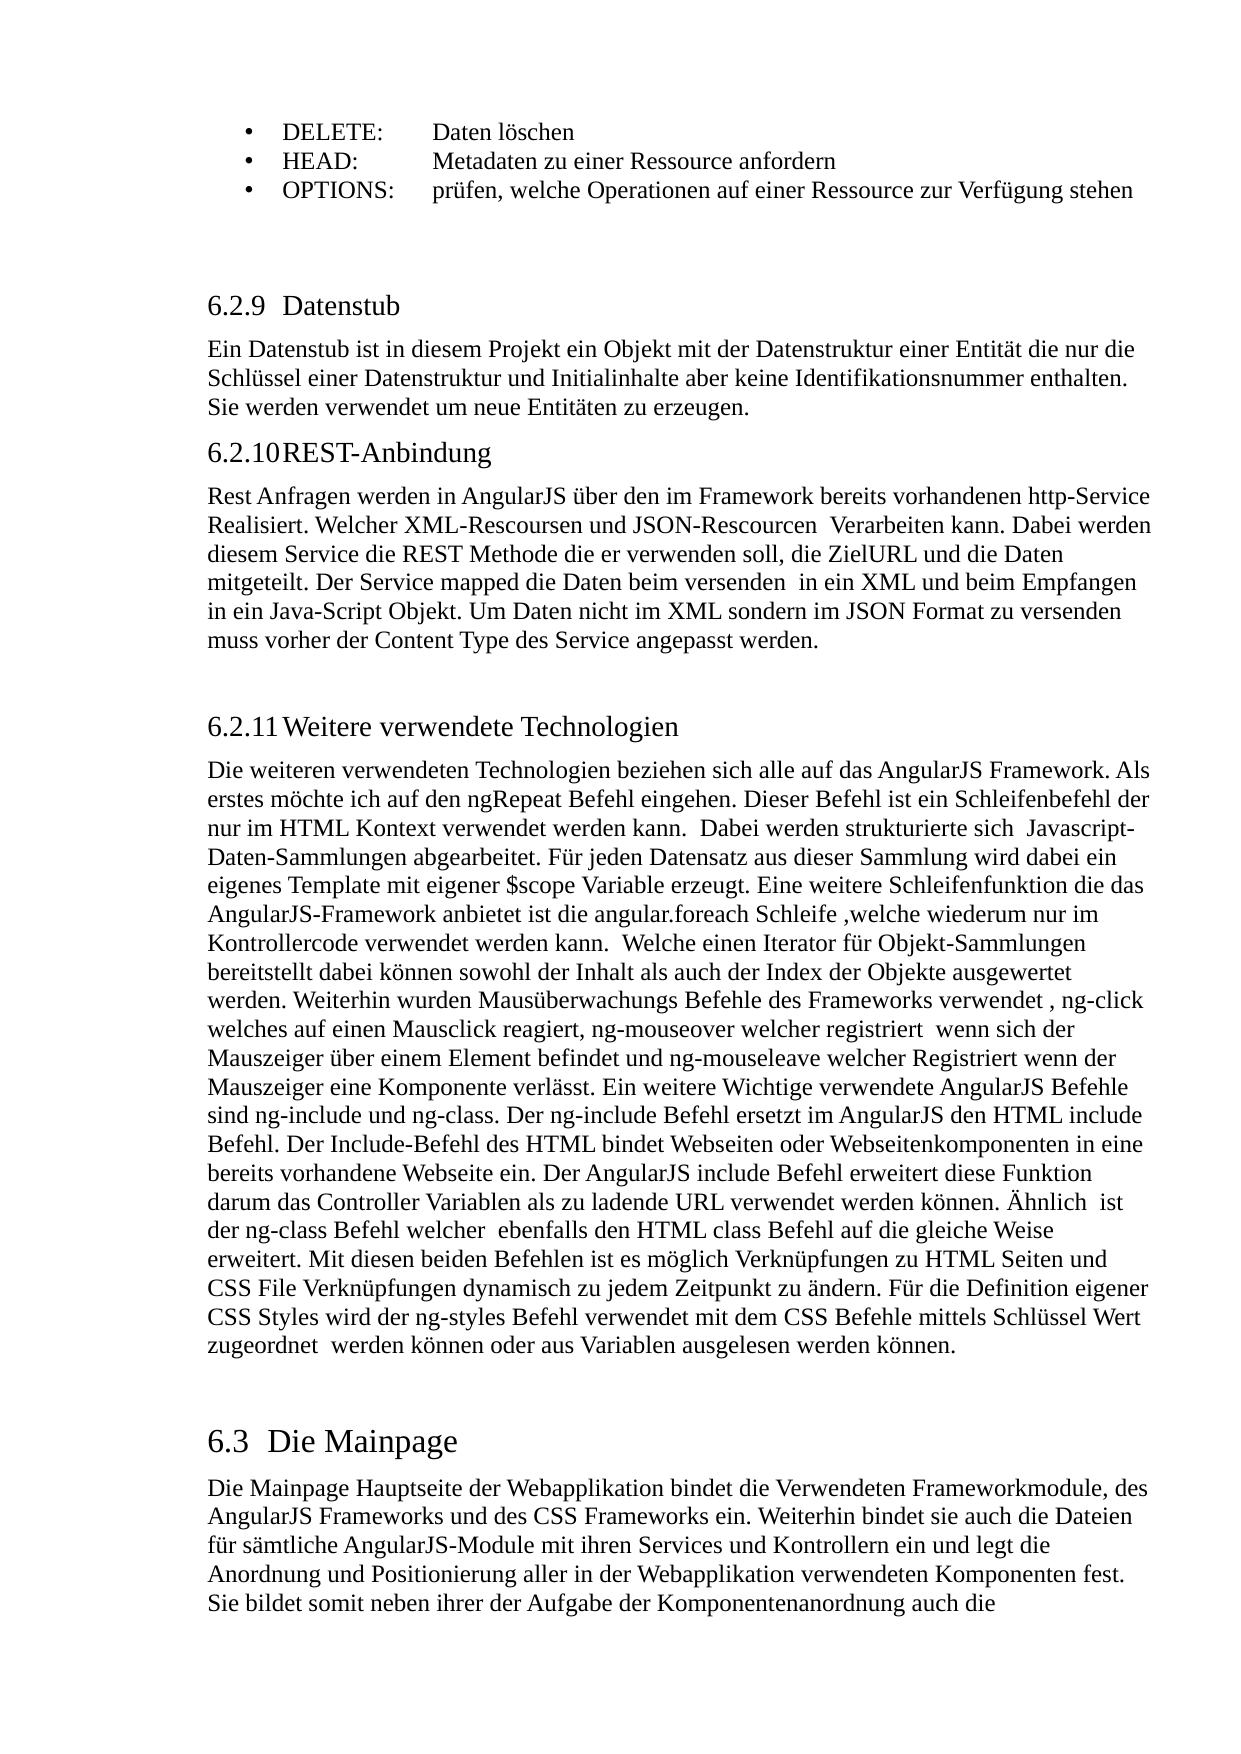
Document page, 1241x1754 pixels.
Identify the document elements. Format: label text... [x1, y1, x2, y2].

subtitle Datenstub [207, 288, 1152, 322]
text Die Mainpage Hauptseite der Webapplikation bindet die Verwendeten Frameworkmodule, des AngularJS Frameworks und des CSS Frameworks ein. Weiterhin bindet sie auch die Dateien für sämtliche AngularJS-Module mit ihren Services und Kontrollern ein und legt die Anordnung und Positionierung aller in der Webapplikation verwendeten Komponenten fest. Sie bildet somit neben ihrer der Aufgabe der Komponentenanordnung auch die [207, 1473, 1152, 1616]
text Die weiteren verwendeten Technologien beziehen sich alle auf das AngularJS Framework. Als erstes möchte ich auf den ngRepeat Befehl eingehen. Dieser Befehl ist ein Schleifenbefehl der nur im HTML Kontext verwendet werden kann. Dabei werden strukturierte sich Javascript-Daten-Sammlungen abgearbeitet. Für jeden Datensatz aus dieser Sammlung wird dabei ein eigenes Template mit eigener $scope Variable erzeugt. Eine weitere Schleifenfunktion die das AngularJS-Framework anbietet ist die angular.foreach Schleife ,welche wiederum nur im Kontrollercode verwendet werden kann. Welche einen Iterator für Objekt-Sammlungen bereitstellt dabei können sowohl der Inhalt als auch der Index der Objekte ausgewertet werden. Weiterhin wurden Mausüberwachungs Befehle des Frameworks verwendet , ng-click welches auf einen Mausclick reagiert, ng-mouseover welcher registriert wenn sich der Mauszeiger über einem Element befindet und ng-mouseleave welcher Registriert wenn der Mauszeiger eine Komponente verlässt. Ein weitere Wichtige verwendete AngularJS Befehle sind ng-include und ng-class. Der ng-include Befehl ersetzt im AngularJS den HTML include Befehl. Der Include-Befehl des HTML bindet Webseiten oder Webseitenkomponenten in eine bereits vorhandene Webseite ein. Der AngularJS include Befehl erweitert diese Funktion darum das Controller Variablen als zu ladende URL verwendet werden können. Ähnlich ist der ng-class Befehl welcher ebenfalls den HTML class Befehl auf die gleiche Weise erweitert. Mit diesen beiden Befehlen ist es möglich Verknüpfungen zu HTML Seiten und CSS File Verknüpfungen dynamisch zu jedem Zeitpunkt zu ändern. Für die Definition eigener CSS Styles wird der ng-styles Befehl verwendet mit dem CSS Befehle mittels Schlüssel Wert zugeordnet werden können oder aus Variablen ausgelesen werden können. [207, 756, 1152, 1359]
subtitle REST-Anbindung [207, 435, 1152, 469]
list DELETE: Daten löschen [244, 117, 1152, 146]
text Rest Anfragen werden in AngularJS über den im Framework bereits vorhandenen http-Service Realisiert. Welcher XML-Rescoursen und JSON-Rescourcen Verarbeiten kann. Dabei werden diesem Service die REST Methode die er verwenden soll, die ZielURL und die Daten mitgeteilt. Der Service mapped die Daten beim versenden in ein XML und beim Empfangen in ein Java-Script Objekt. Um Daten nicht im XML sondern im JSON Format zu versenden muss vorher der Content Type des Service angepasst werden. [207, 481, 1152, 654]
text Ein Datenstub ist in diesem Projekt ein Objekt mit der Datenstruktur einer Entität die nur die Schlüssel einer Datenstruktur und Initialinhalte aber keine Identifikationsnummer enthalten. Sie werden verwendet um neue Entitäten zu erzeugen. [207, 334, 1152, 421]
list HEAD: Metadaten zu einer Ressource anfordern [244, 146, 1152, 175]
subtitle Weitere verwendete Technologien [207, 709, 1152, 743]
list OPTIONS: prüfen, welche Operationen auf einer Ressource zur Verfügung stehen [244, 175, 1152, 204]
subtitle Die Mainpage [207, 1421, 1152, 1460]
